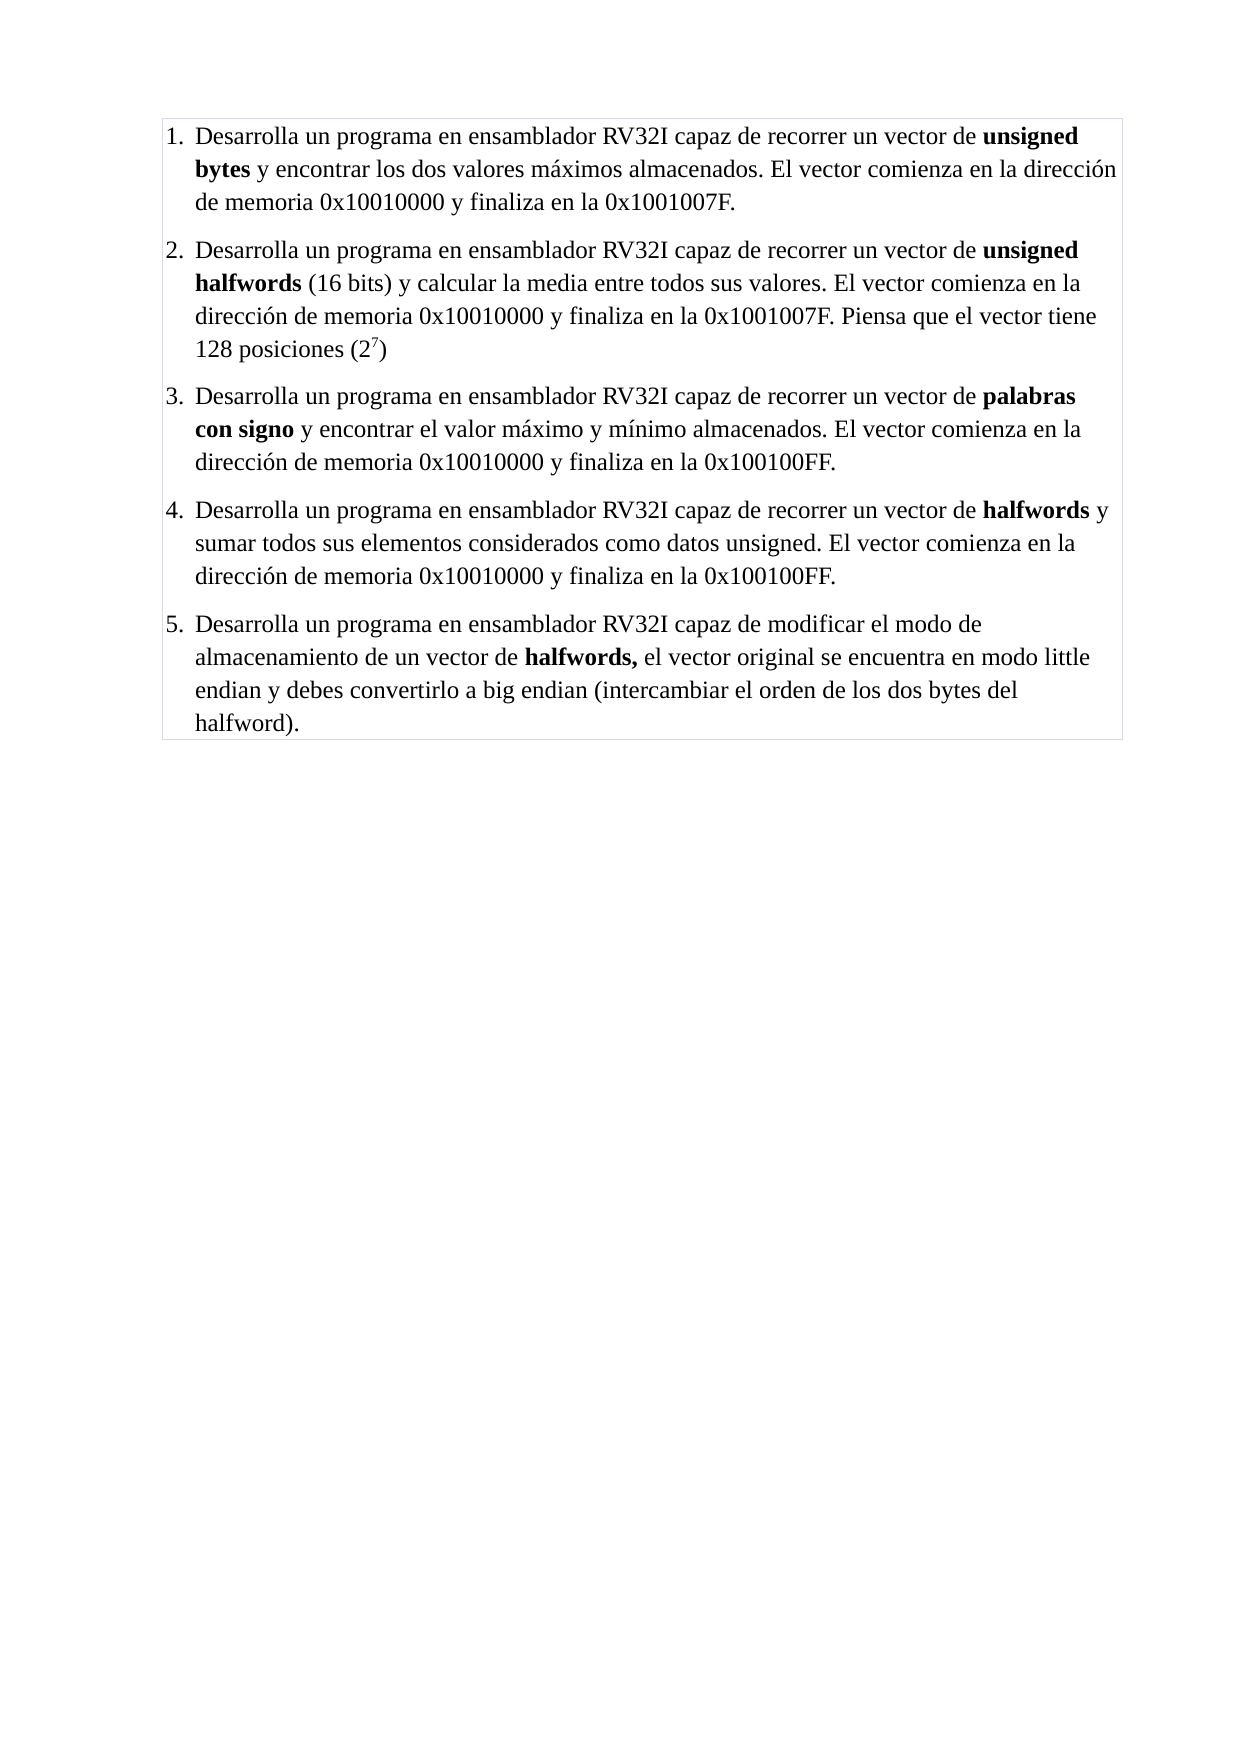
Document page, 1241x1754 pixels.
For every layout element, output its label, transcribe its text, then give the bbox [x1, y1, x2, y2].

list Desarrolla un programa en ensamblador RV32I capaz de recorrer un vector de halfwords y sumar todos sus elementos considerados como datos unsigned. El vector comienza en la dirección de memoria 0x10010000 y finaliza en la 0x100100FF. [163, 492, 1122, 590]
list Desarrolla un programa en ensamblador RV32I capaz de recorrer un vector de unsigned bytes y encontrar los dos valores máximos almacenados. El vector comienza en la dirección de memoria 0x10010000 y finaliza en la 0x1001007F. [163, 119, 1122, 216]
list Desarrolla un programa en ensamblador RV32I capaz de recorrer un vector de unsigned halfwords (16 bits) y calcular la media entre todos sus valores. El vector comienza en la dirección de memoria 0x10010000 y finaliza en la 0x1001007F. Piensa que el vector tiene 128 posiciones (27) [163, 232, 1122, 363]
list Desarrolla un programa en ensamblador RV32I capaz de recorrer un vector de palabras con signo y encontrar el valor máximo y mínimo almacenados. El vector comienza en la dirección de memoria 0x10010000 y finaliza en la 0x100100FF. [163, 378, 1122, 476]
list Desarrolla un programa en ensamblador RV32I capaz de modificar el modo de almacenamiento de un vector de halfwords, el vector original se encuentra en modo little endian y debes convertirlo a big endian (intercambiar el orden de los dos bytes del halfword). [163, 606, 1122, 739]
